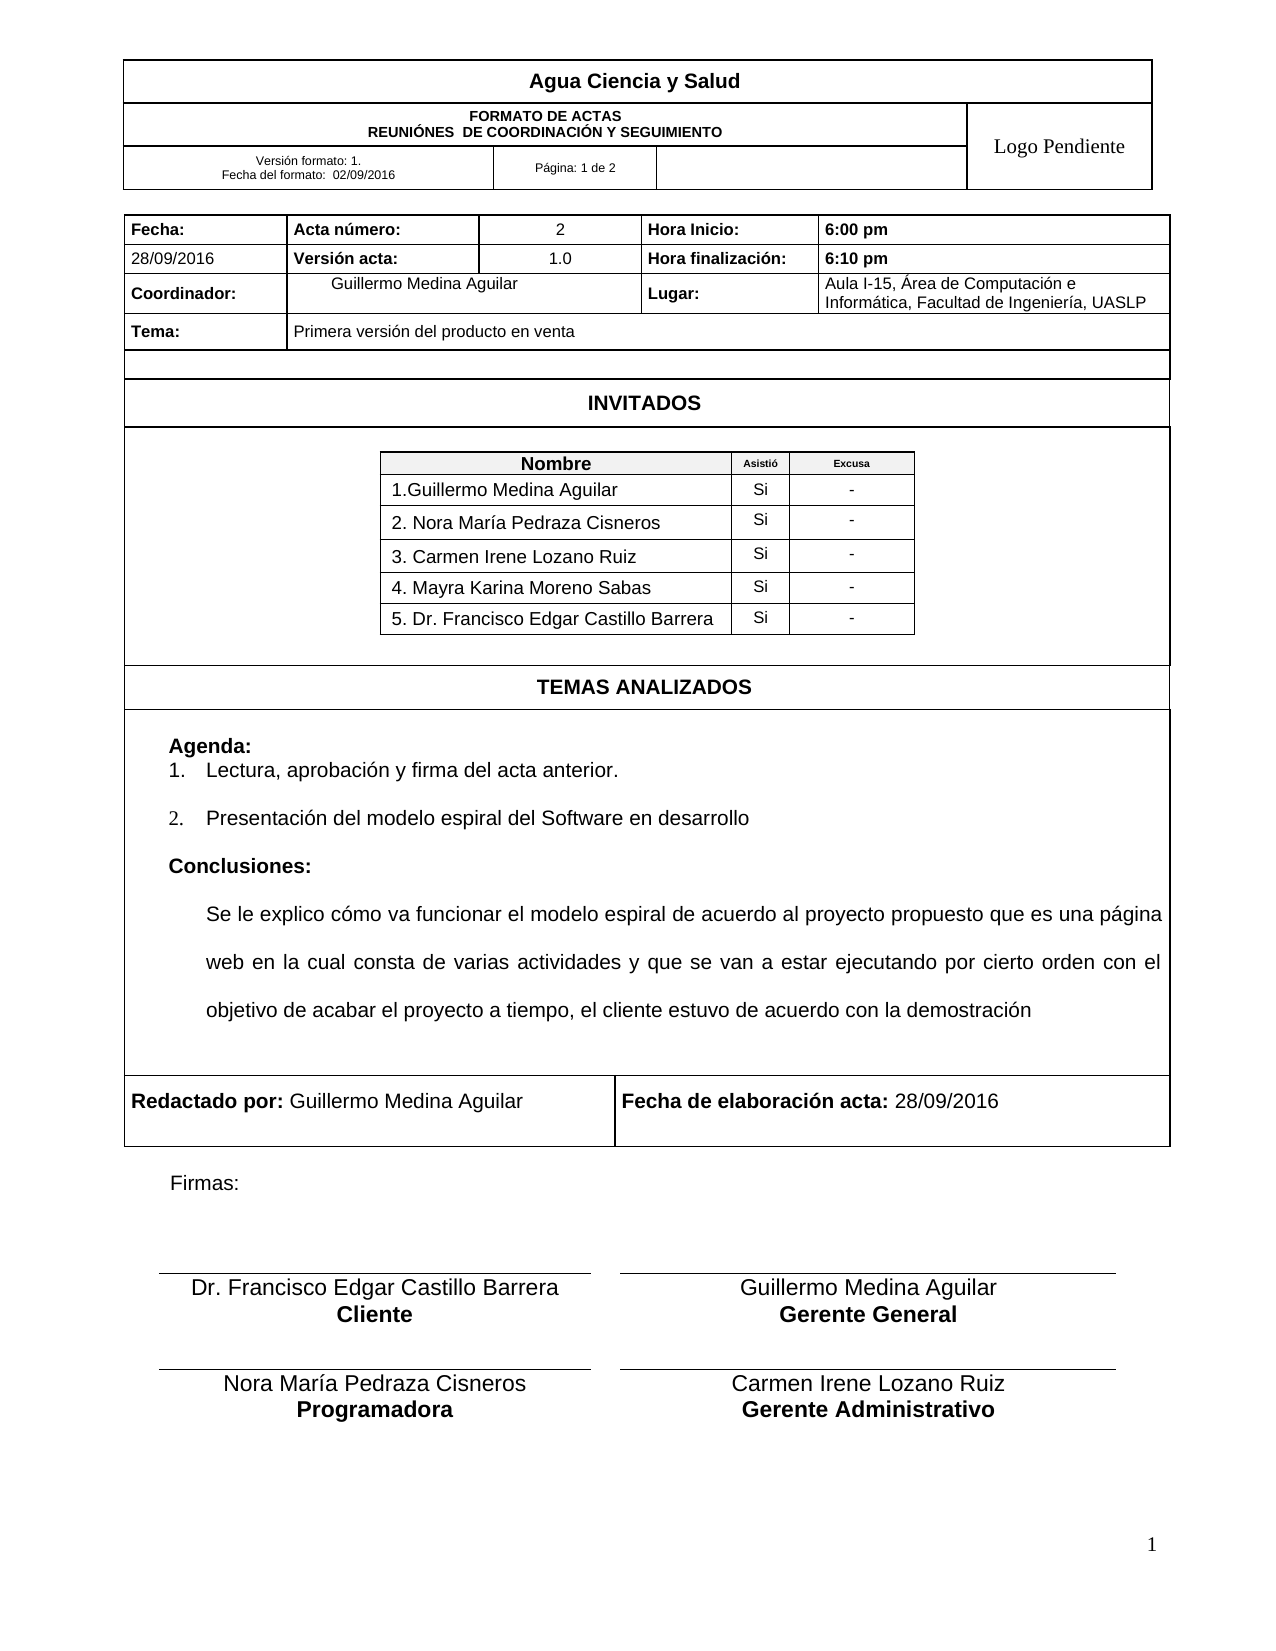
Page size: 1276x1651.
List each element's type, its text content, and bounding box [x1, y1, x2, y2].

table_cell TEMAS ANALIZADOS [125, 666, 1169, 709]
table_cell Nora María Pedraza Cisneros Programadora [159, 1370, 591, 1464]
table_cell - [790, 475, 914, 505]
table_cell Aula I-15, Área de Computación e Informática, Facultad de Ingeniería, UASLP [819, 274, 1169, 312]
table_cell 1.0 [480, 245, 641, 272]
table_header Hora Inicio: [642, 216, 818, 243]
table_cell Tema: [125, 314, 286, 349]
table_header Fecha: [125, 216, 286, 243]
table_cell 6:10 pm [819, 245, 1169, 272]
table_cell Si [732, 475, 789, 505]
table_header Asistió [732, 453, 789, 474]
table_cell [591, 1369, 620, 1464]
table_cell Si [732, 604, 789, 634]
table_header Nombre [381, 453, 731, 474]
table_header [620, 1171, 1116, 1273]
table_cell Si [732, 506, 789, 538]
table_cell 2. Nora María Pedraza Cisneros [381, 506, 731, 538]
table_header [591, 1171, 620, 1369]
table_cell Primera versión del producto en venta [288, 314, 1169, 349]
table_cell - [790, 573, 914, 603]
table_cell Lugar: [642, 274, 818, 312]
table_cell Hora finalización: [642, 245, 818, 272]
table_header 2 [480, 216, 641, 243]
table_cell 5. Dr. Francisco Edgar Castillo Barrera [381, 604, 731, 634]
table_cell - [790, 604, 914, 634]
table_cell Guillermo Medina Aguilar Gerente General [620, 1274, 1116, 1369]
table_header Acta número: [288, 216, 478, 243]
table_cell Coordinador: [125, 274, 286, 312]
table_cell - [790, 506, 914, 538]
table_cell [125, 428, 1169, 665]
table_cell Guillermo Medina Aguilar [288, 274, 641, 312]
table_cell [125, 351, 1169, 378]
table_cell Agenda: Lectura, aprobación y firma del acta anterior. Presentación del modelo espiral del Software en desarrollo Conclusiones: Se le explico cómo va funcionar el modelo espiral de acuerdo al proyecto propuesto que es una página web en la cual consta de varias actividades y que se van a estar ejecutando por cierto orden con el objetivo de acabar el proyecto a tiempo, el cliente estuvo de acuerdo con la demostración [125, 710, 1169, 1075]
table_cell Si [732, 573, 789, 603]
table_cell 3. Carmen Irene Lozano Ruiz [381, 540, 731, 572]
table_cell Carmen Irene Lozano Ruiz Gerente Administrativo [620, 1370, 1116, 1464]
table_header Firmas: [159, 1171, 591, 1273]
table_cell - [790, 540, 914, 572]
table_header Excusa [790, 453, 914, 474]
table_cell Si [732, 540, 789, 572]
table_cell INVITADOS [125, 380, 1169, 426]
table_cell Fecha de elaboración acta: 28/09/2016 [616, 1076, 1169, 1146]
table_cell Redactado por: Guillermo Medina Aguilar [125, 1076, 614, 1146]
table_header 6:00 pm [819, 216, 1169, 243]
table_cell 4. Mayra Karina Moreno Sabas [381, 573, 731, 603]
table_cell 1.Guillermo Medina Aguilar [381, 475, 731, 505]
table_cell Dr. Francisco Edgar Castillo Barrera Cliente [159, 1274, 591, 1369]
table_cell Versión acta: [288, 245, 478, 272]
table_cell 28/09/2016 [125, 245, 286, 272]
